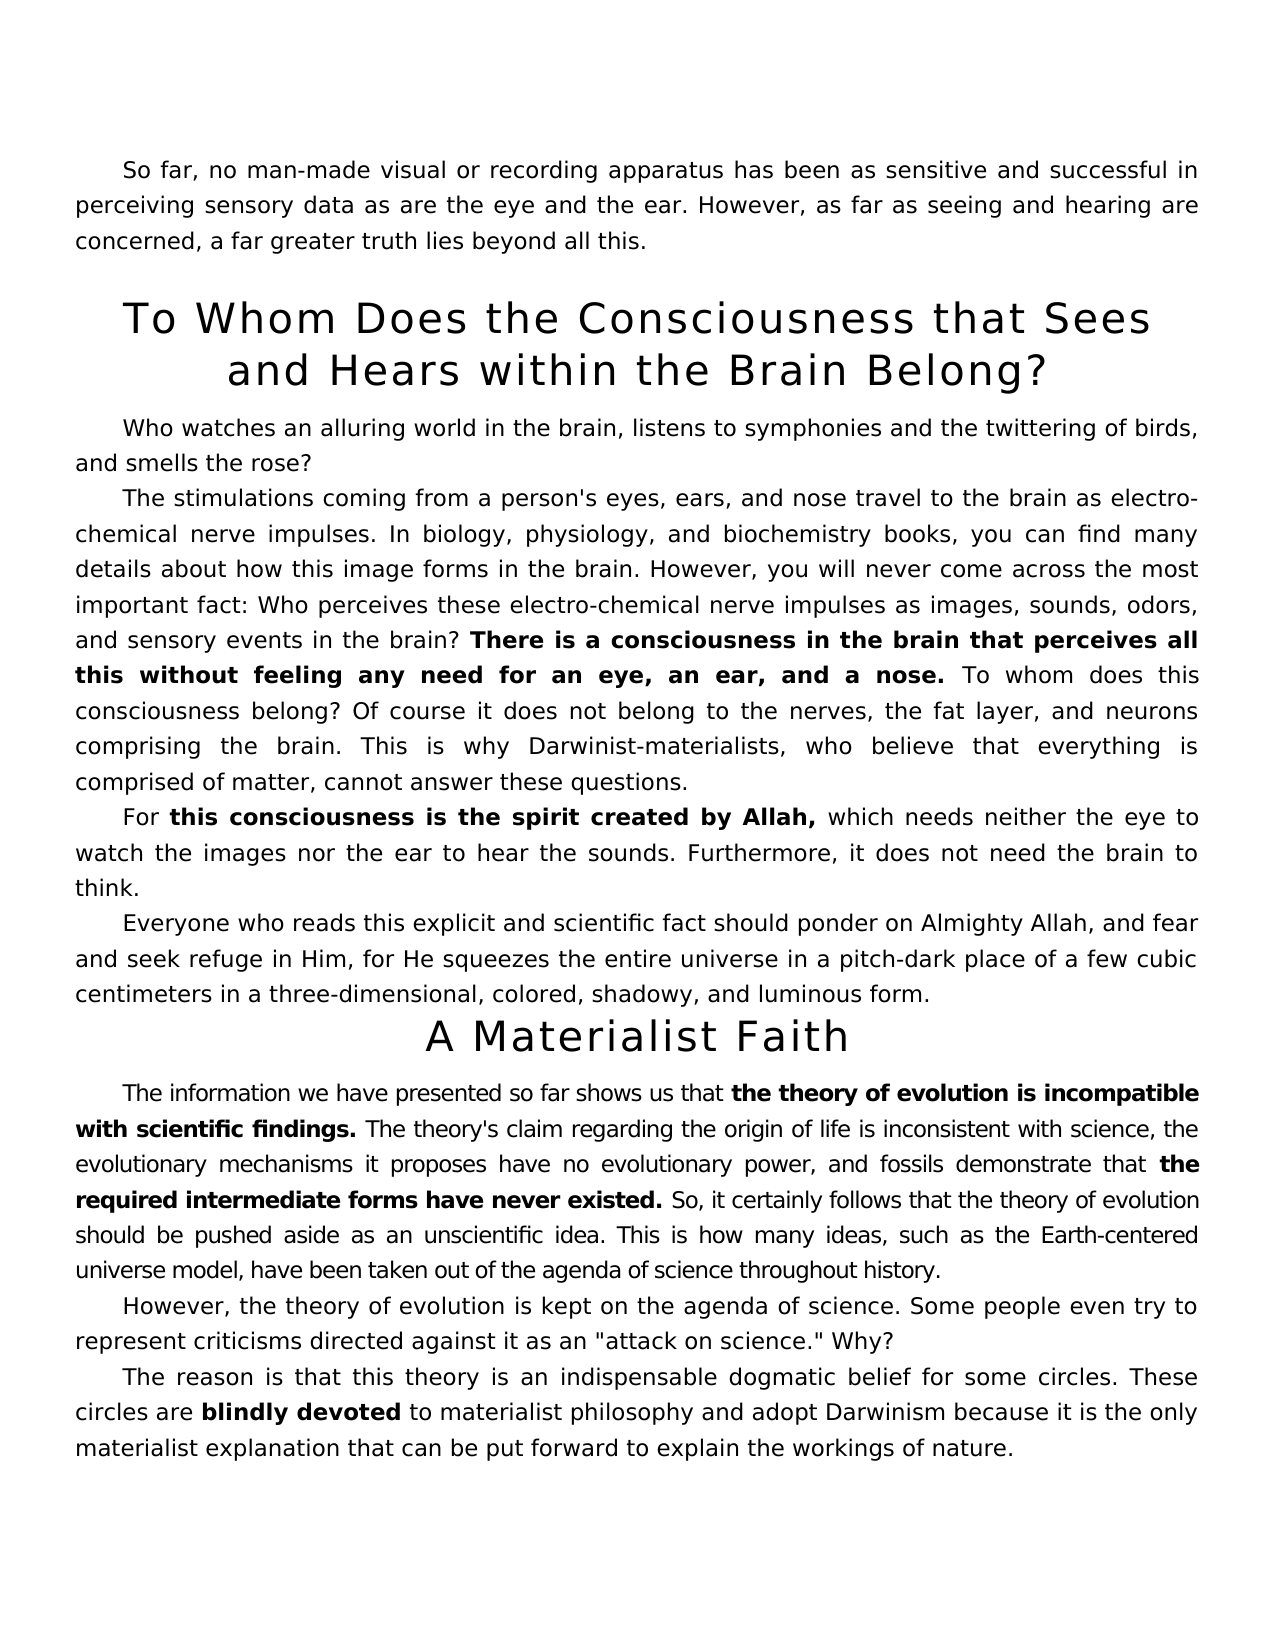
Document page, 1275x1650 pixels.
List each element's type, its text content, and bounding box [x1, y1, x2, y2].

text However, the theory of evolution is kept on the agenda of science. Some people even try to represent criticisms directed against it as an "attack on science." Why? [75, 1286, 1200, 1357]
text For this consciousness is the spirit created by Allah, which needs neither the eye to watch the images nor the ear to hear the sounds. Furthermore, it does not need the brain to think. [75, 797, 1200, 903]
text So far, no man-made visual or recording apparatus has been as sensitive and successful in perceiving sensory data as are the eye and the ear. However, as far as seeing and hearing are concerned, a far greater truth lies beyond all this. [75, 150, 1200, 256]
text Who watches an alluring world in the brain, listens to symphonies and the twittering of birds, and smells the rose? [75, 408, 1200, 478]
text The stimulations coming from a person's eyes, ears, and nose travel to the brain as electro-chemical nerve impulses. In biology, physiology, and biochemistry books, you can find many details about how this image forms in the brain. However, you will never come across the most important fact: Who perceives these electro-chemical nerve impulses as images, sounds, odors, and sensory events in the brain? There is a consciousness in the brain that perceives all this without feeling any need for an eye, an ear, and a nose. To whom does this consciousness belong? Of course it does not belong to the nerves, the fat layer, and neurons comprising the brain. This is why Darwinist-materialists, who believe that everything is comprised of matter, cannot answer these questions. [75, 478, 1200, 797]
text The reason is that this theory is an indispensable dogmatic belief for some circles. These circles are blindly devoted to materialist philosophy and adopt Darwinism because it is the only materialist explanation that can be put forward to explain the workings of nature. [75, 1357, 1200, 1463]
text To Whom Does the Consciousness that Sees and Hears within the Brain Belong? [75, 292, 1200, 396]
text A Materialist Faith [75, 1010, 1200, 1062]
text The information we have presented so far shows us that the theory of evolution is incompatible with scientific findings. The theory's claim regarding the origin of life is inconsistent with science, the evolutionary mechanisms it proposes have no evolutionary power, and fossils demonstrate that the required intermediate forms have never existed. So, it certainly follows that the theory of evolution should be pushed aside as an unscientific idea. This is how many ideas, such as the Earth-centered universe model, have been taken out of the agenda of science throughout history. [75, 1073, 1200, 1286]
text Everyone who reads this explicit and scientific fact should ponder on Almighty Allah, and fear and seek refuge in Him, for He squeezes the entire universe in a pitch-dark place of a few cubic centimeters in a three-dimensional, colored, shadowy, and luminous form. [75, 903, 1200, 1010]
